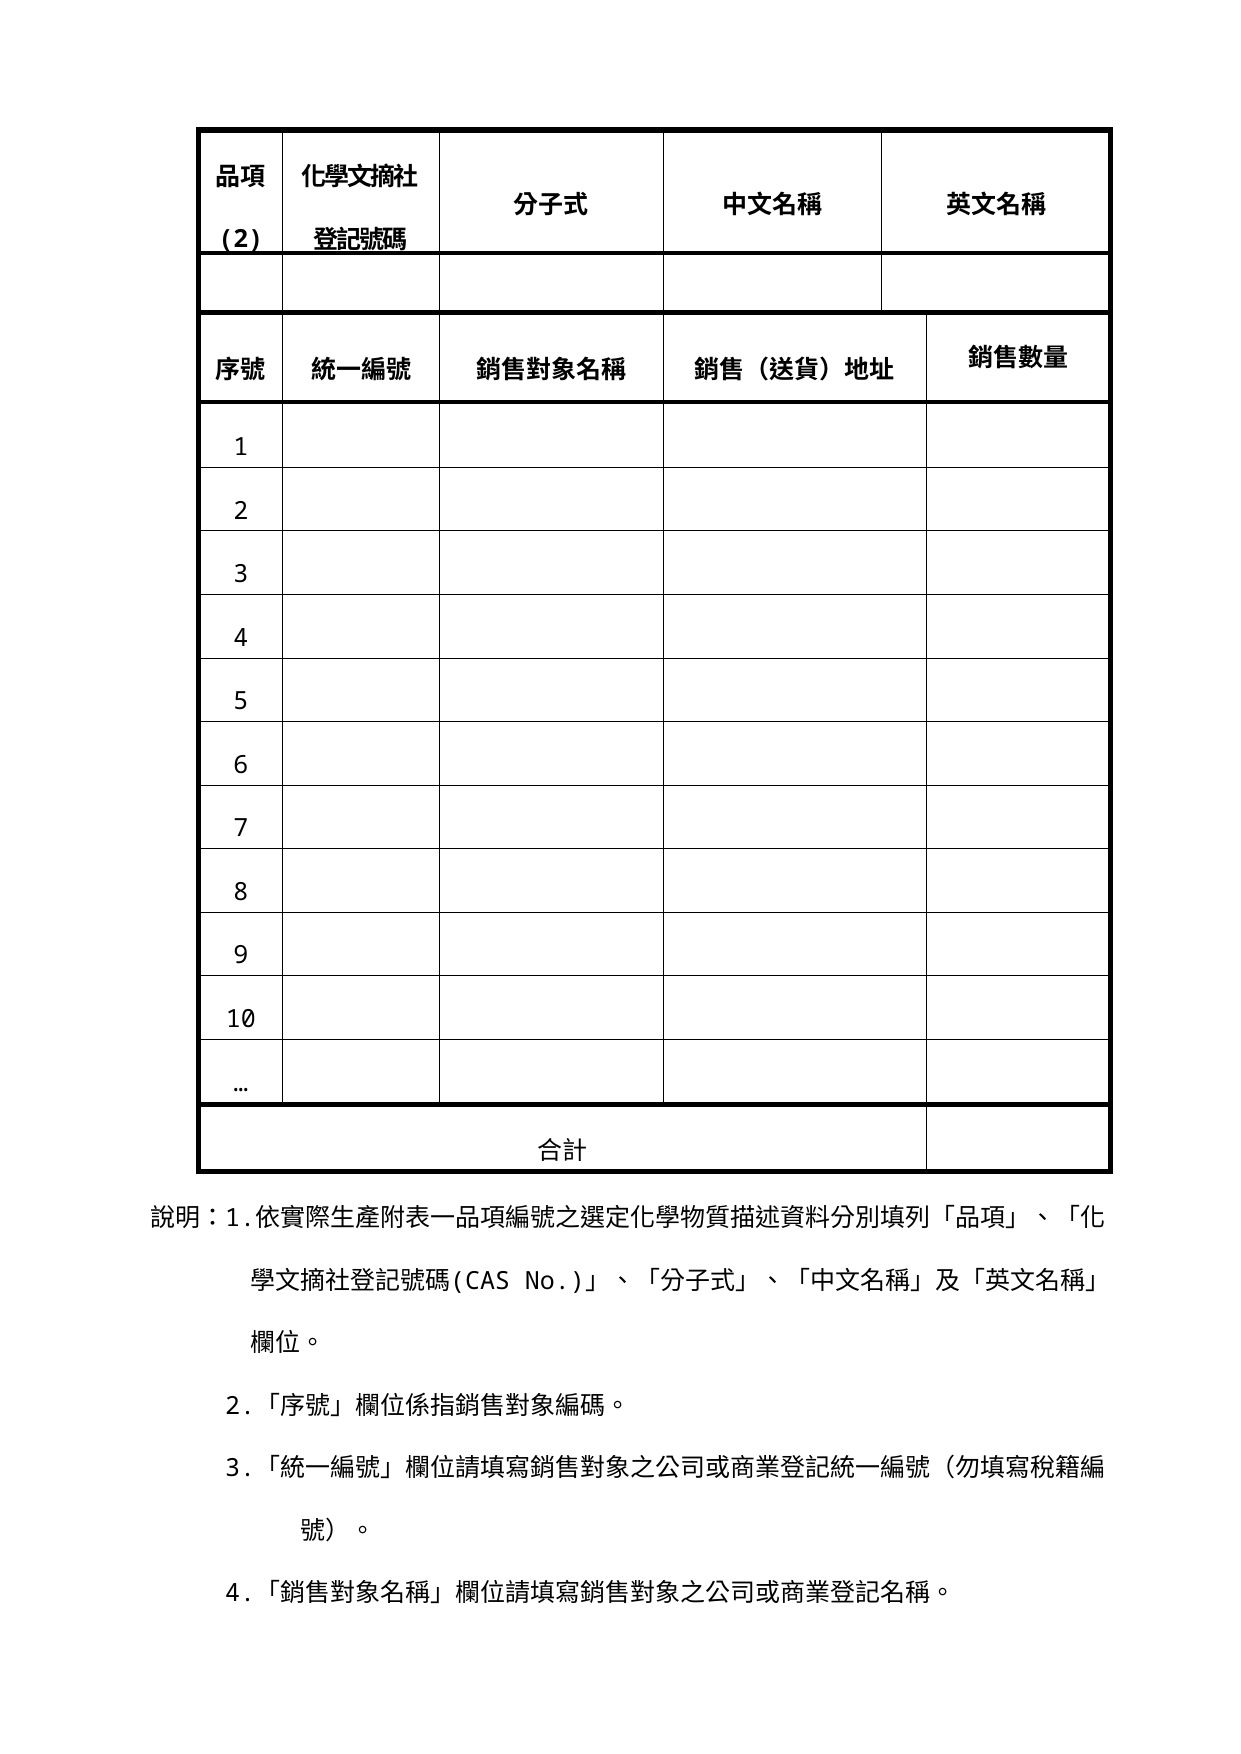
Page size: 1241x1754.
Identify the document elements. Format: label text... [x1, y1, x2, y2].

table_cell 化學文摘社 登記號碼 (CAS No.) [283, 133, 439, 251]
table_cell [440, 913, 663, 975]
table_cell [283, 913, 439, 975]
table_cell [664, 913, 926, 975]
table_cell [664, 404, 926, 467]
table_cell 品項 (2) [201, 133, 282, 251]
table_cell [283, 722, 439, 784]
table_cell 中文名稱 [664, 133, 881, 251]
text 說明：1.依實際生產附表一品項編號之選定化學物質描述資料分別填列「品項」、「化學文摘社登記號碼(CAS No.)」、「分子式」、「中文名稱」及「英文名稱」欄位。 [150, 1174, 1122, 1362]
table_cell 1 [201, 404, 282, 467]
table_cell [927, 913, 1108, 975]
table_cell 2 [201, 468, 282, 530]
table_cell 3 [201, 531, 282, 594]
table_cell [440, 722, 663, 784]
text 4.「銷售對象名稱」欄位請填寫銷售對象之公司或商業登記名稱。 [225, 1549, 1122, 1612]
table_cell [440, 659, 663, 721]
table_cell [283, 849, 439, 912]
table_cell [440, 976, 663, 1039]
table_cell [882, 255, 1108, 310]
text 2.「序號」欄位係指銷售對象編碼。 [225, 1362, 1122, 1424]
table_cell [201, 255, 282, 310]
table_cell [283, 659, 439, 721]
table_cell [440, 531, 663, 594]
table_cell [927, 1107, 1108, 1169]
table_cell [283, 786, 439, 848]
text 3.「統一編號」欄位請填寫銷售對象之公司或商業登記統一編號（勿填寫稅籍編號）。 [225, 1424, 1122, 1549]
table_cell [440, 849, 663, 912]
table_cell [440, 468, 663, 530]
table_cell 10 [201, 976, 282, 1039]
table_cell [283, 468, 439, 530]
table_cell [283, 255, 439, 310]
table_cell [283, 1040, 439, 1102]
table_cell 5 [201, 659, 282, 721]
table_cell [664, 976, 926, 1039]
table_cell 合計 [201, 1107, 926, 1169]
table_cell [927, 976, 1108, 1039]
table_cell [927, 722, 1108, 784]
table_cell [664, 531, 926, 594]
table_cell … [201, 1040, 282, 1102]
table_cell [664, 786, 926, 848]
table_cell 7 [201, 786, 282, 848]
table_cell [927, 531, 1108, 594]
table_cell [927, 468, 1108, 530]
table_cell 統一編號 [283, 315, 439, 399]
table_cell [283, 976, 439, 1039]
table_cell 銷售數量 (公斤) [927, 315, 1108, 399]
table_cell 銷售對象名稱 [440, 315, 663, 399]
table_cell 英文名稱 [882, 133, 1108, 251]
table_cell [440, 255, 663, 310]
table_cell [440, 786, 663, 848]
table_cell [664, 722, 926, 784]
table_cell [664, 255, 881, 310]
table_cell [927, 595, 1108, 657]
table_cell [283, 404, 439, 467]
table_cell [927, 404, 1108, 467]
table_cell [664, 595, 926, 657]
table_cell [664, 659, 926, 721]
table_cell [927, 849, 1108, 912]
table_cell [927, 659, 1108, 721]
table_cell 銷售（送貨）地址 [664, 315, 926, 399]
table_cell 4 [201, 595, 282, 657]
table_cell 序號 [201, 315, 282, 399]
table_cell [283, 531, 439, 594]
table_cell [440, 404, 663, 467]
table_cell [440, 595, 663, 657]
table_cell 9 [201, 913, 282, 975]
table_cell [664, 1040, 926, 1102]
table_cell [664, 849, 926, 912]
table_cell 6 [201, 722, 282, 784]
table_cell 分子式 [440, 133, 663, 251]
table_cell [283, 595, 439, 657]
table_cell [927, 1040, 1108, 1102]
table_cell [440, 1040, 663, 1102]
table_cell [927, 786, 1108, 848]
table_cell [664, 468, 926, 530]
table_cell 8 [201, 849, 282, 912]
